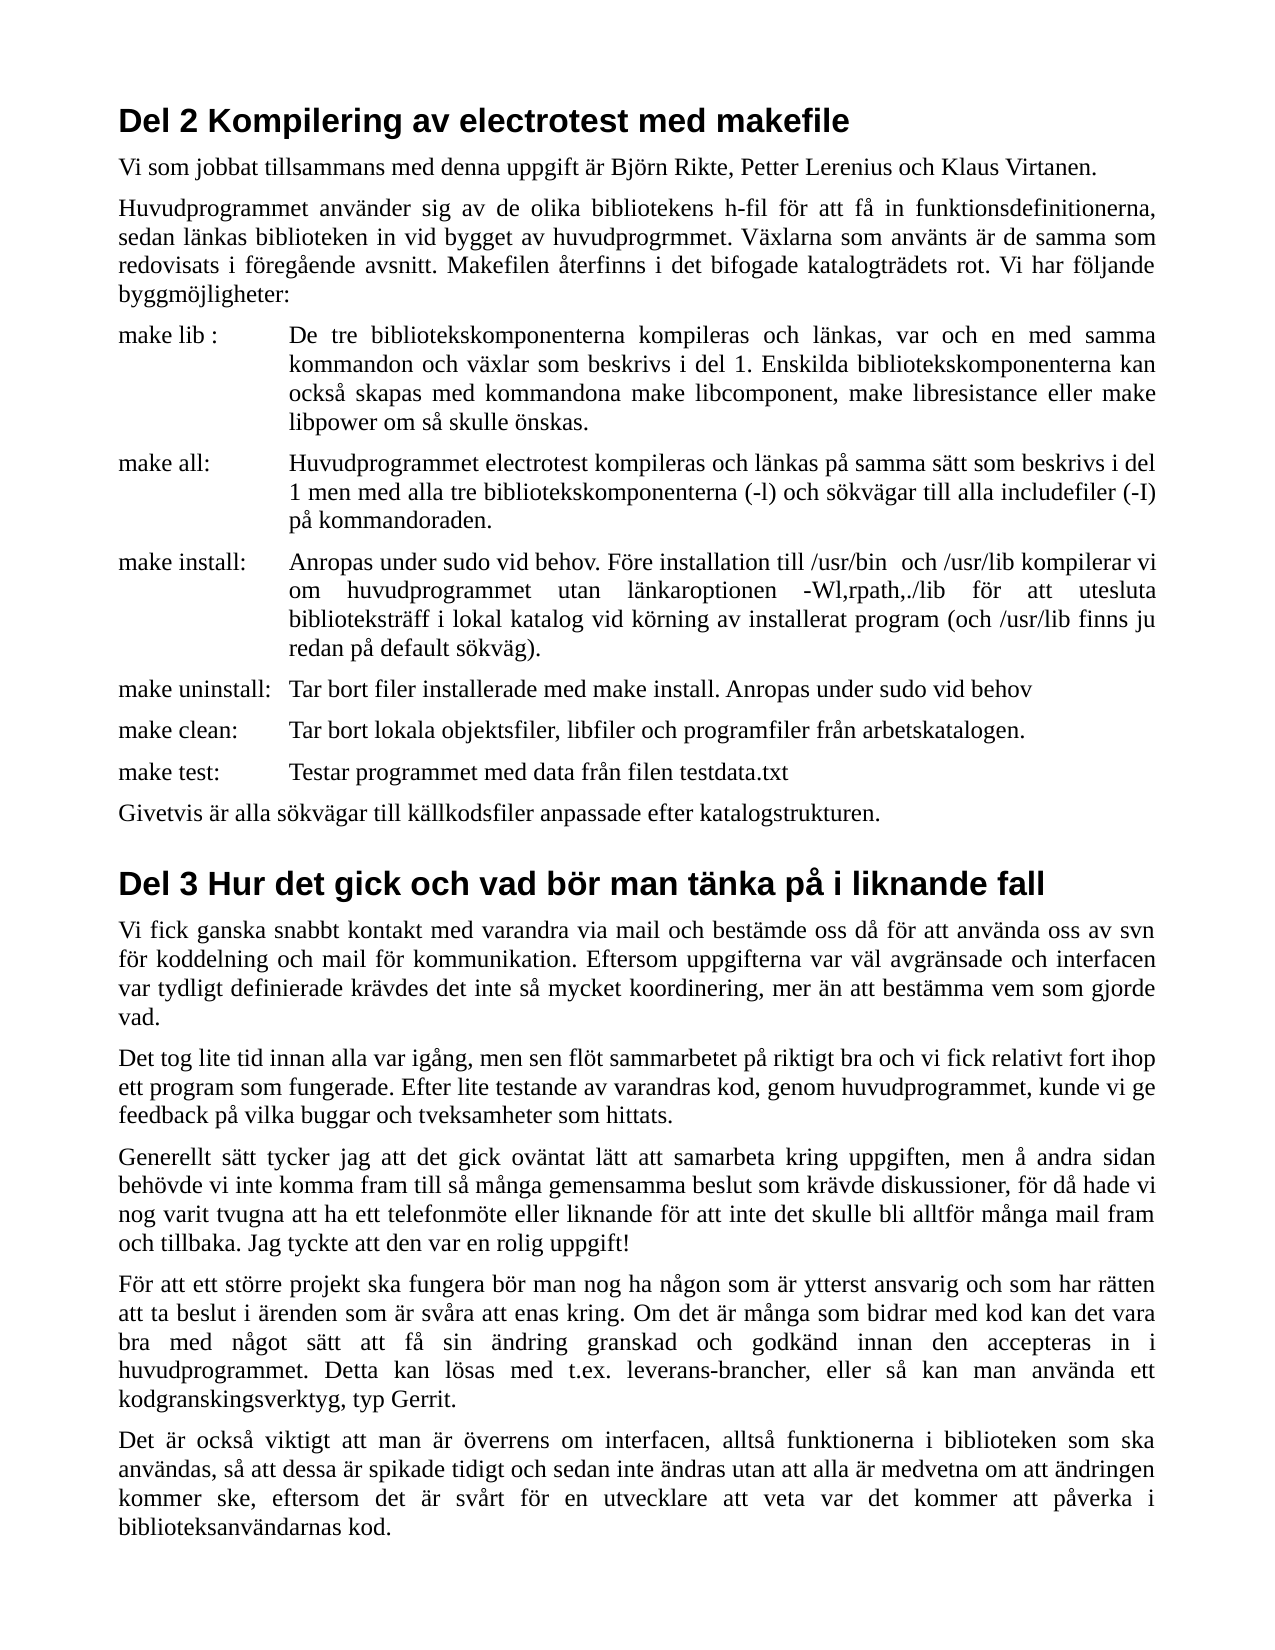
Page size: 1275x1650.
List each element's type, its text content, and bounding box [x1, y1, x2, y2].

text Vi fick ganska snabbt kontakt med varandra via mail och bestämde oss då för att använda oss av svn för koddelning och mail för kommunikation. Eftersom uppgifterna var väl avgränsade och interfacen var tydligt definierade krävdes det inte så mycket koordinering, mer än att bestämma vem som gjorde vad. [118, 915, 1157, 1030]
text Generellt sätt tycker jag att det gick oväntat lätt att samarbeta kring uppgiften, men å andra sidan behövde vi inte komma fram till så många gemensamma beslut som krävde diskussioner, för då hade vi nog varit tvugna att ha ett telefonmöte eller liknande för att inte det skulle bli alltför många mail fram och tillbaka. Jag tyckte att den var en rolig uppgift! [118, 1142, 1157, 1257]
text make test: Testar programmet med data från filen testdata.txt [118, 757, 1157, 785]
text Huvudprogrammet använder sig av de olika bibliotekens h-fil för att få in funktionsdefinitionerna, sedan länkas biblioteken in vid bygget av huvudprogrmmet. Växlarna som använts är de samma som redovisats i föregående avsnitt. Makefilen återfinns i det bifogade katalogträdets rot. Vi har följande byggmöjligheter: [118, 193, 1157, 308]
text make uninstall: Tar bort filer installerade med make install. Anropas under sudo vid behov [118, 674, 1157, 703]
text make lib : De tre bibliotekskomponenterna kompileras och länkas, var och en med samma kommandon och växlar som beskrivs i del 1. Enskilda bibliotekskomponenterna kan också skapas med kommandona make libcomponent, make libresistance eller make libpower om så skulle önskas. [118, 320, 1157, 435]
text Vi som jobbat tillsammans med denna uppgift är Björn Rikte, Petter Lerenius och Klaus Virtanen. [118, 152, 1157, 180]
text För att ett större projekt ska fungera bör man nog ha någon som är ytterst ansvarig och som har rätten att ta beslut i ärenden som är svåra att enas kring. Om det är många som bidrar med kod kan det vara bra med något sätt att få sin ändring granskad och godkänd innan den accepteras in i huvudprogrammet. Detta kan lösas med t.ex. leverans-brancher, eller så kan man använda ett kodgranskingsverktyg, typ Gerrit. [118, 1269, 1157, 1413]
text make install: Anropas under sudo vid behov. Före installation till /usr/bin och /usr/lib kompilerar vi om huvudprogrammet utan länkaroptionen -Wl,rpath,./lib för att utesluta biblioteksträff i lokal katalog vid körning av installerat program (och /usr/lib finns ju redan på default sökväg). [118, 547, 1157, 662]
text make all: Huvudprogrammet electrotest kompileras och länkas på samma sätt som beskrivs i del 1 men med alla tre bibliotekskomponenterna (-l) och sökvägar till alla includefiler (-I) på kommandoraden. [118, 448, 1157, 534]
text Det tog lite tid innan alla var igång, men sen flöt sammarbetet på riktigt bra och vi fick relativt fort ihop ett program som fungerade. Efter lite testande av varandras kod, genom huvudprogrammet, kunde vi ge feedback på vilka buggar och tveksamheter som hittats. [118, 1043, 1157, 1129]
subtitle Del 2 Kompilering av electrotest med makefile [118, 101, 1157, 139]
text Givetvis är alla sökvägar till källkodsfiler anpassade efter katalogstrukturen. [118, 798, 1157, 827]
subtitle Del 3 Hur det gick och vad bör man tänka på i liknande fall [118, 864, 1157, 903]
text Det är också viktigt att man är överrens om interfacen, alltså funktionerna i biblioteken som ska användas, så att dessa är spikade tidigt och sedan inte ändras utan att alla är medvetna om att ändringen kommer ske, eftersom det är svårt för en utvecklare att veta var det kommer att påverka i biblioteksanvändarnas kod. [118, 1425, 1157, 1540]
text make clean: Tar bort lokala objektsfiler, libfiler och programfiler från arbetskatalogen. [118, 715, 1157, 744]
